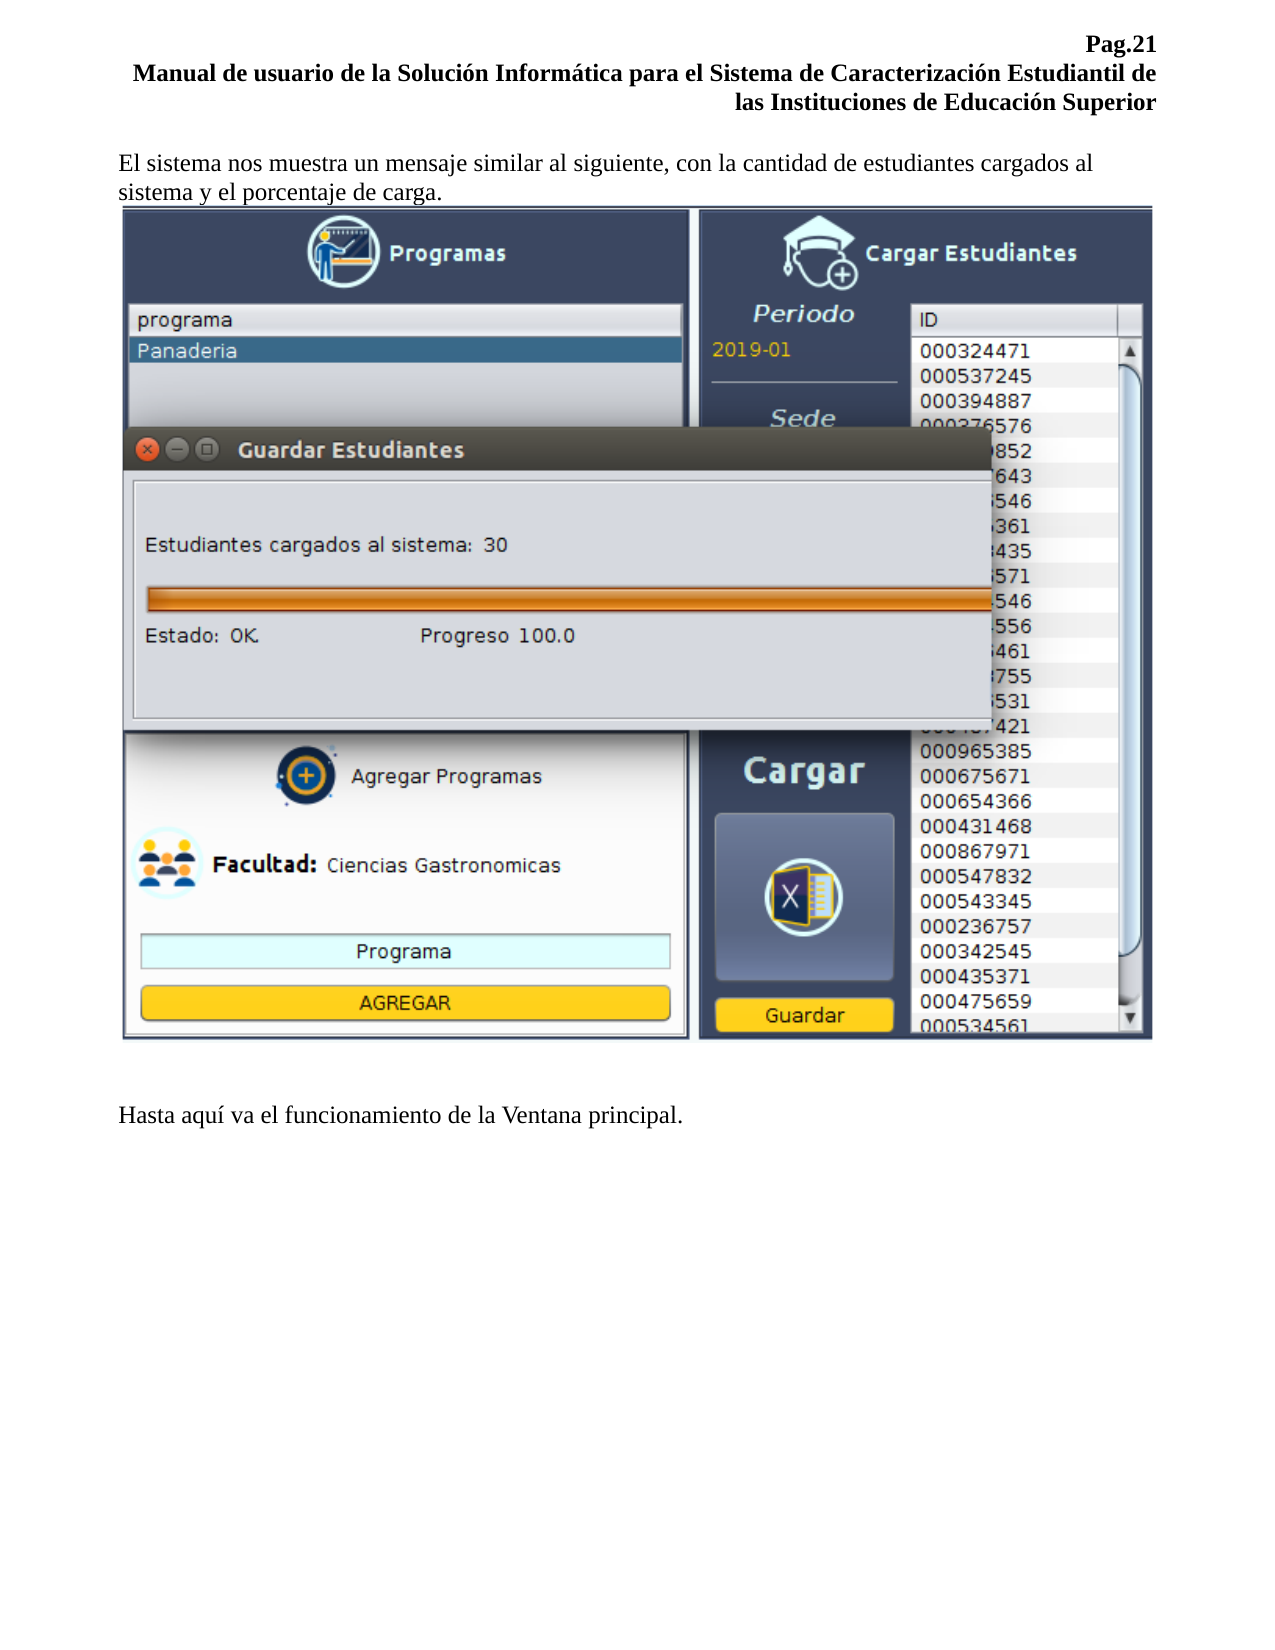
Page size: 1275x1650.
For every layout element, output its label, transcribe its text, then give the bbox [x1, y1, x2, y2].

text El sistema nos muestra un mensaje similar al siguiente, con la cantidad de estudiantes cargados al sistema y el porcentaje de carga. [118, 148, 1157, 206]
text Hasta aquí va el funcionamiento de la Ventana principal. [118, 1101, 1157, 1129]
picture [122, 205, 1153, 1043]
